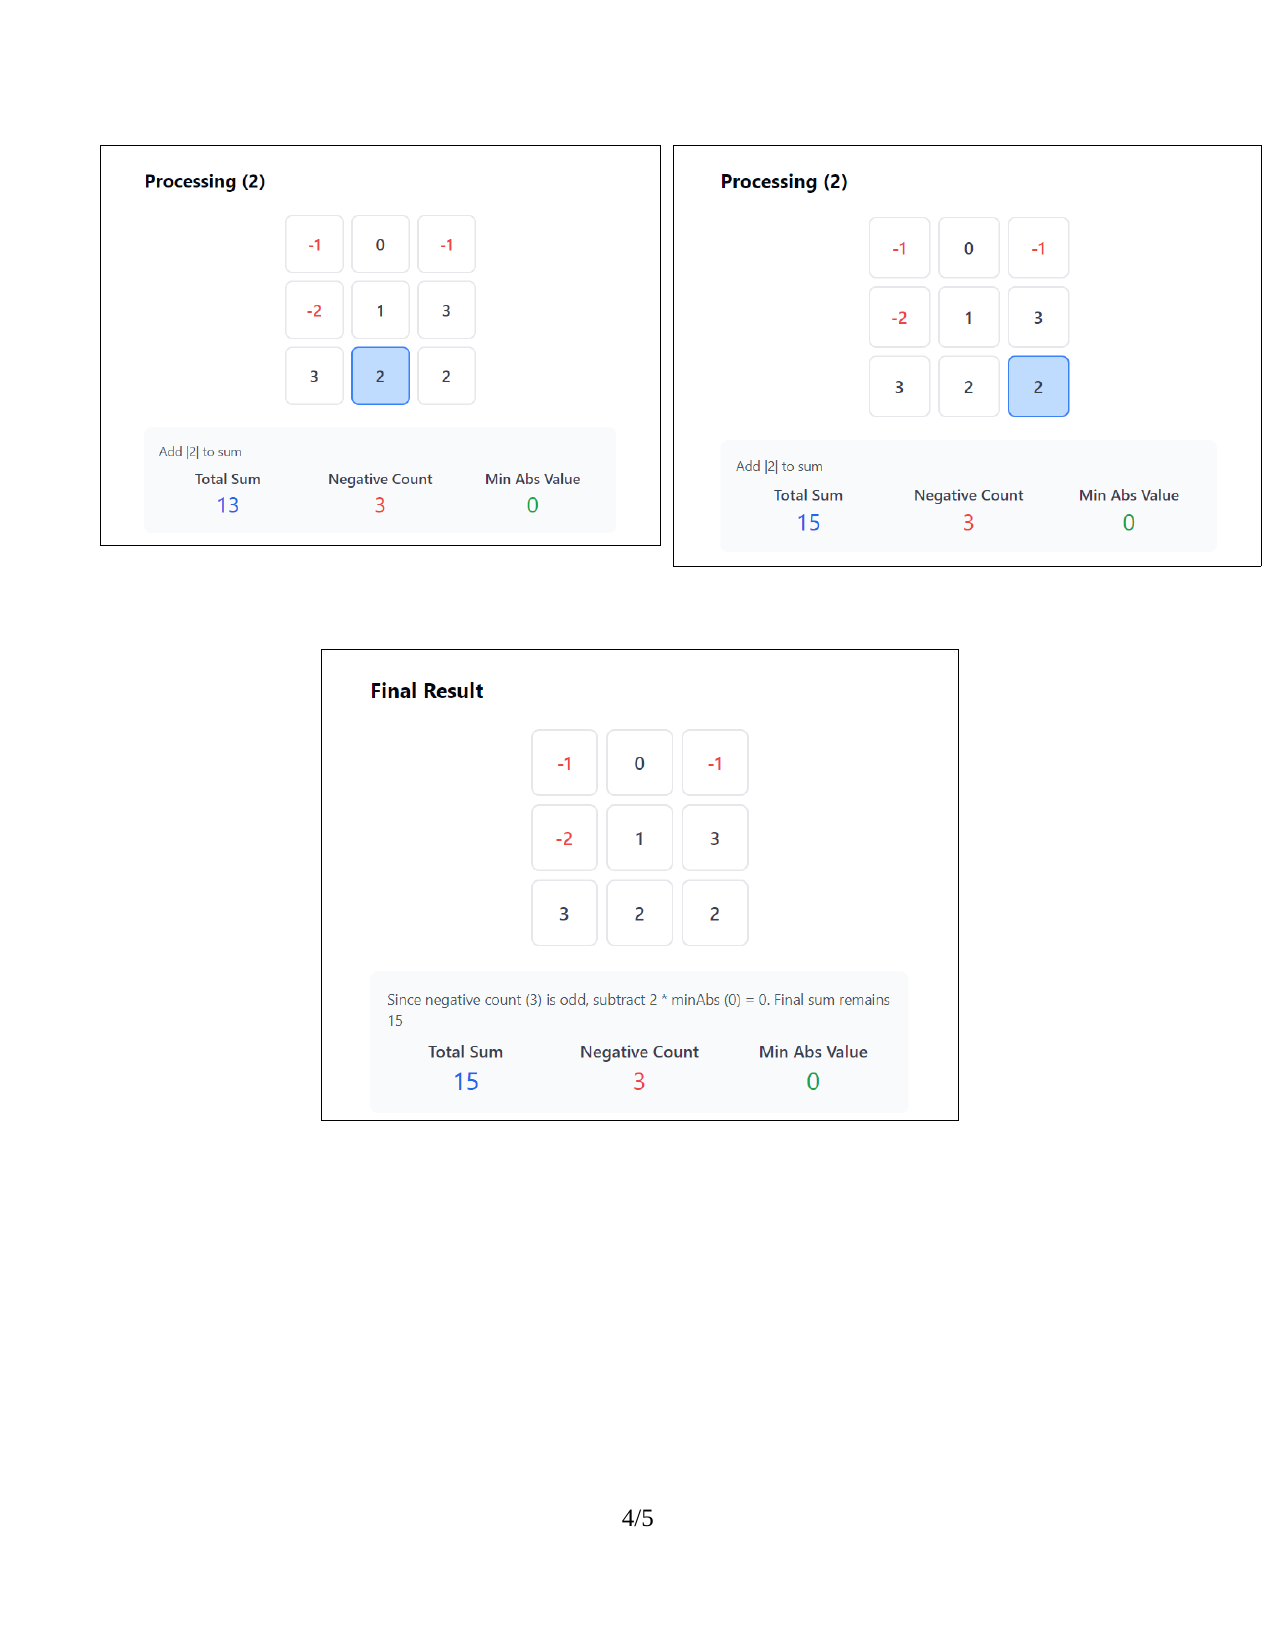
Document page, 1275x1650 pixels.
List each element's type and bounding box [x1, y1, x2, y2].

picture [102, 147, 657, 543]
picture [676, 147, 1259, 564]
picture [323, 651, 955, 1118]
